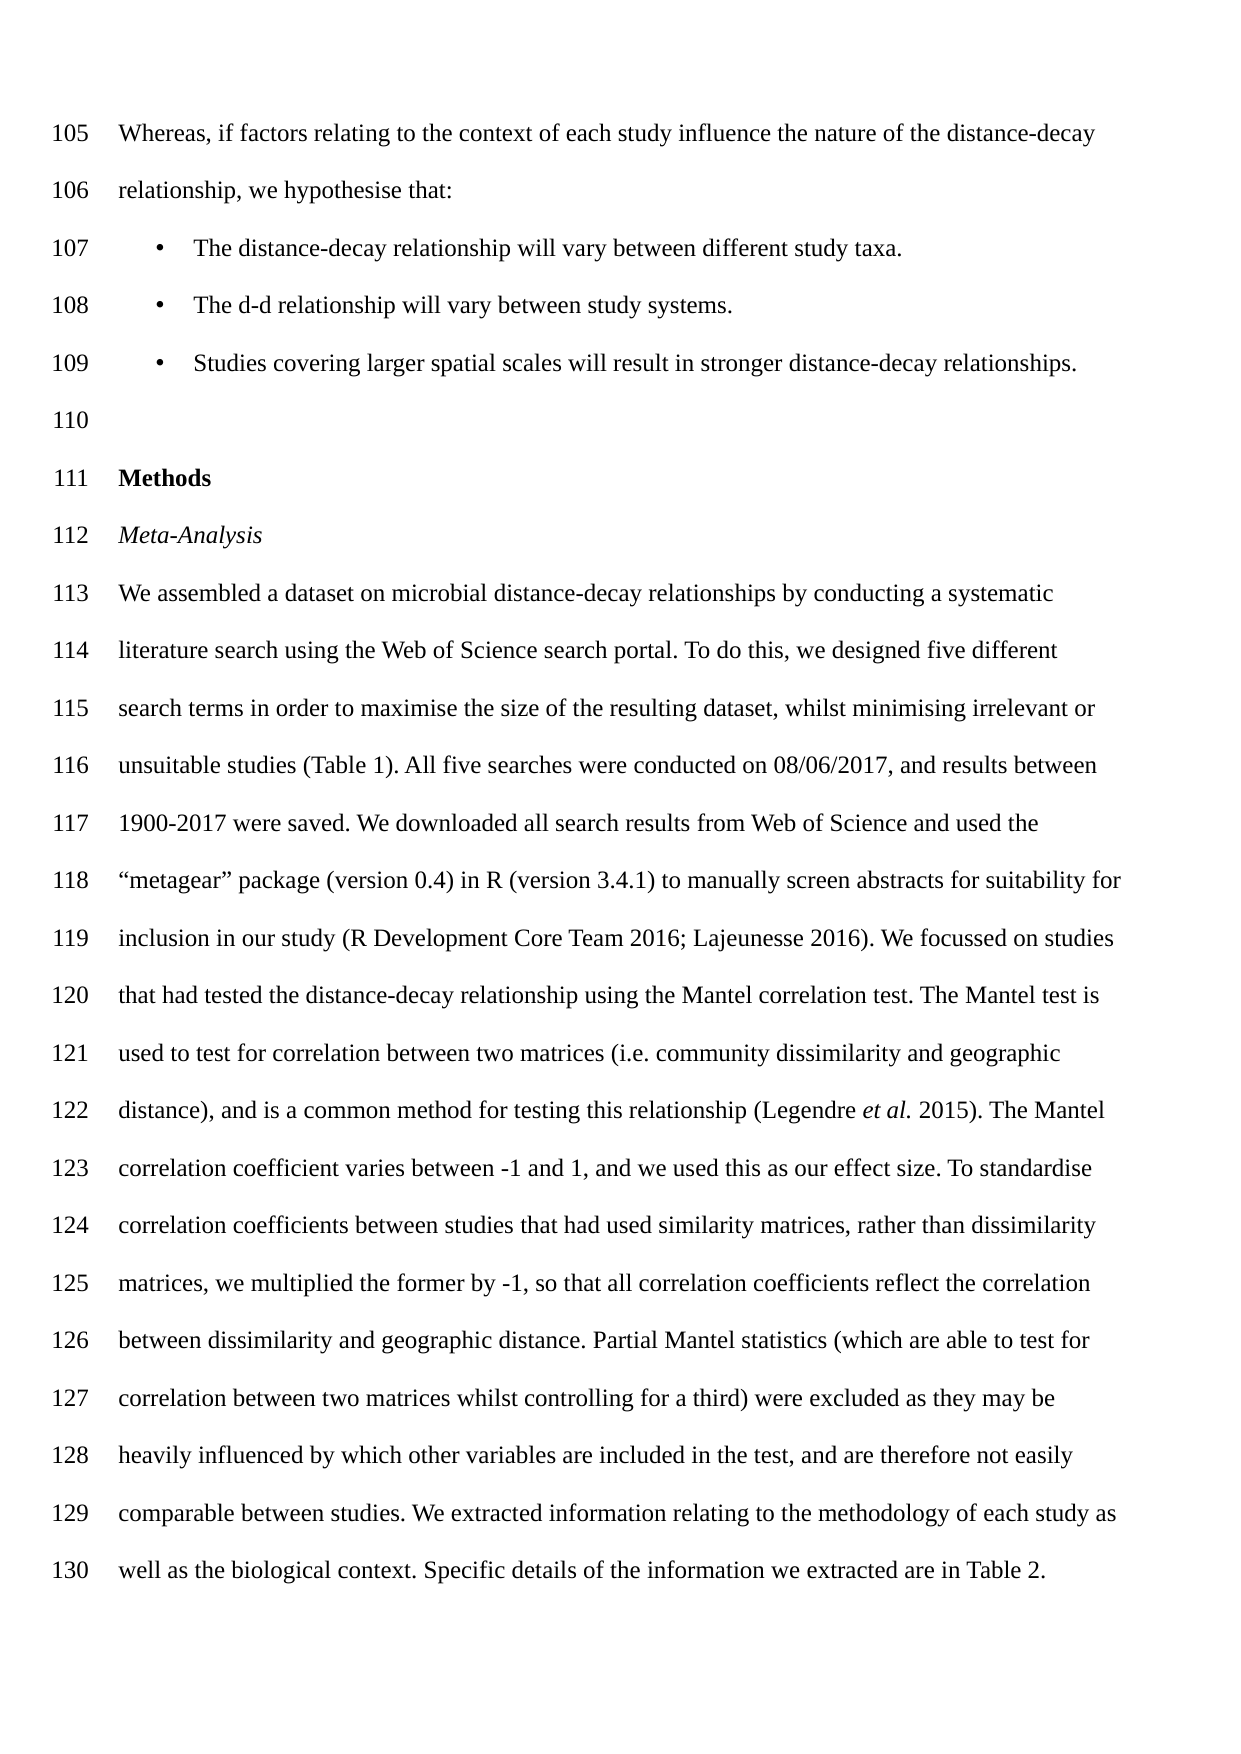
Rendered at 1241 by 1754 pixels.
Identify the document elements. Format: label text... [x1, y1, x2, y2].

text We assembled a dataset on microbial distance-decay relationships by conducting a systematic literature search using the Web of Science search portal. To do this, we designed five different search terms in order to maximise the size of the resulting dataset, whilst minimising irrelevant or unsuitable studies (Table 1). All five searches were conducted on 08/06/2017, and results between 1900-2017 were saved. We downloaded all search results from Web of Science and used the “metagear” package (version 0.4) in R (version 3.4.1) to manually screen abstracts for suitability for inclusion in our study (R Development Core Team 2016; Lajeunesse 2016). We focussed on studies that had tested the distance-decay relationship using the Mantel correlation test. The Mantel test is used to test for correlation between two matrices (i.e. community dissimilarity and geographic distance), and is a common method for testing this relationship (Legendre et al. 2015). The Mantel correlation coefficient varies between -1 and 1, and we used this as our effect size. To standardise correlation coefficients between studies that had used similarity matrices, rather than dissimilarity matrices, we multiplied the former by -1, so that all correlation coefficients reflect the correlation between dissimilarity and geographic distance. Partial Mantel statistics (which are able to test for correlation between two matrices whilst controlling for a third) were excluded as they may be heavily influenced by which other variables are included in the test, and are therefore not easily comparable between studies. We extracted information relating to the methodology of each study as well as the biological context. Specific details of the information we extracted are in Table 2. [118, 578, 1122, 1584]
list Studies covering larger spatial scales will result in stronger distance-decay relationships. [156, 348, 1122, 377]
text Whereas, if factors relating to the context of each study influence the nature of the distance-decay relationship, we hypothesise that: [118, 118, 1122, 204]
list The d-d relationship will vary between study systems. [156, 291, 1122, 319]
list The distance-decay relationship will vary between different study taxa. [156, 233, 1122, 262]
text Meta-Analysis [118, 521, 1122, 549]
text Methods [118, 463, 1122, 492]
